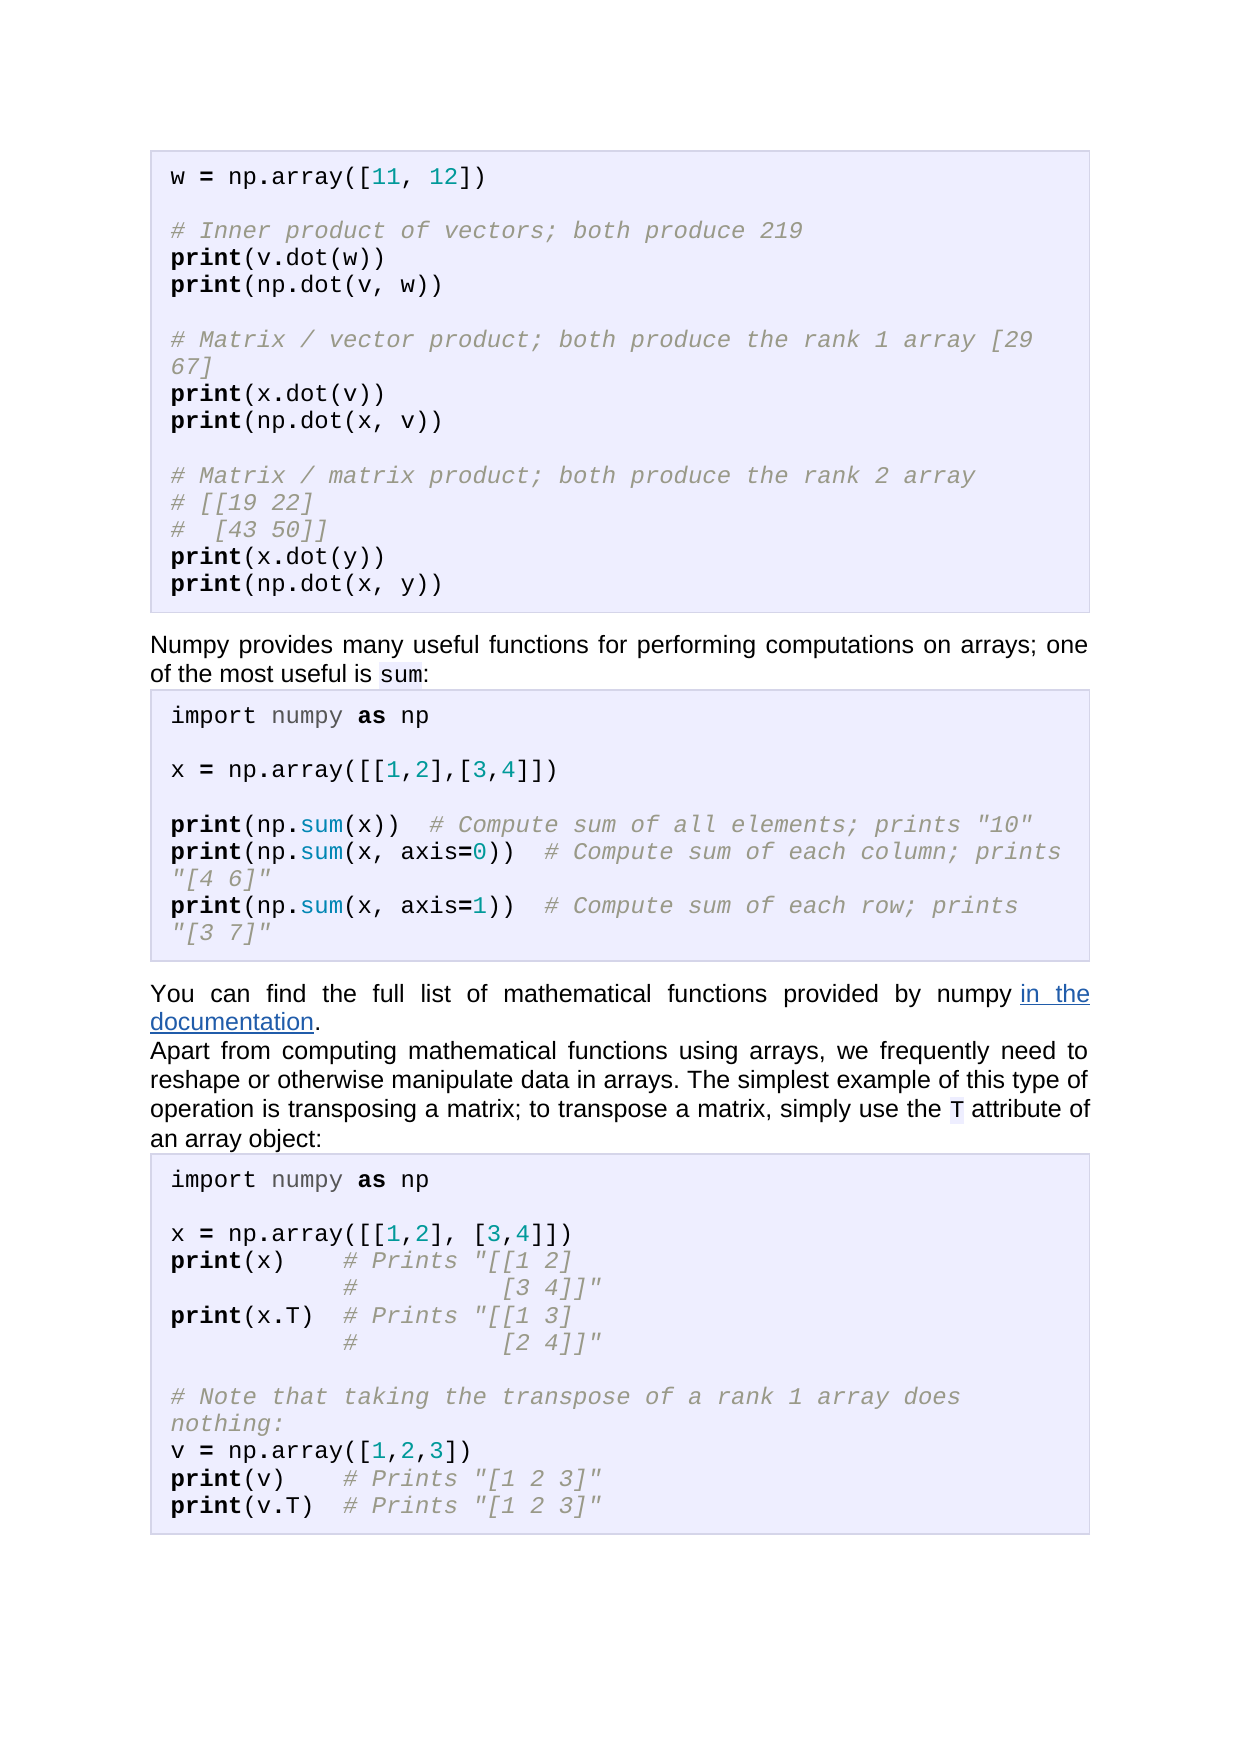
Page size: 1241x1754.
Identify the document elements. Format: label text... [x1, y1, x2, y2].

text # [[19 22] [152, 476, 1089, 503]
text Numpy provides many useful functions for performing computations on arrays; one of the most useful is sum: [150, 630, 1090, 689]
text print(np.dot(x, v)) [152, 395, 1089, 422]
text # Matrix / matrix product; both produce the rank 2 array [152, 449, 1089, 476]
text # [2 4]]" [152, 1316, 1089, 1343]
text print(v.dot(w)) [152, 232, 1089, 259]
text print(x) # Prints "[[1 2] [152, 1234, 1089, 1262]
text print(np.sum(x, axis=1)) # Compute sum of each row; prints "[3 7]" [152, 879, 1089, 960]
text w = np.array([11, 12]) [152, 152, 1089, 177]
text print(np.dot(x, y)) [152, 558, 1089, 612]
text You can find the full list of mathematical functions provided by numpy in the documentation. [150, 979, 1090, 1036]
text # [43 50]] [152, 503, 1089, 531]
text # Inner product of vectors; both produce 219 [152, 204, 1089, 232]
text print(x.T) # Prints "[[1 3] [152, 1289, 1089, 1316]
text print(np.sum(x, axis=0)) # Compute sum of each column; prints "[4 6]" [152, 825, 1089, 879]
text # [3 4]]" [152, 1262, 1089, 1289]
text print(np.sum(x)) # Compute sum of all elements; prints "10" [152, 798, 1089, 825]
text print(v) # Prints "[1 2 3]" [152, 1452, 1089, 1479]
text print(x.dot(y)) [152, 531, 1089, 558]
text print(x.dot(v)) [152, 367, 1089, 395]
text x = np.array([[1,2],[3,4]]) [152, 743, 1089, 771]
text # Note that taking the transpose of a rank 1 array does nothing: [152, 1371, 1089, 1425]
text v = np.array([1,2,3]) [152, 1425, 1089, 1452]
text print(np.dot(v, w)) [152, 259, 1089, 286]
text print(v.T) # Prints "[1 2 3]" [152, 1479, 1089, 1533]
text import numpy as np [152, 691, 1089, 716]
text x = np.array([[1,2], [3,4]]) [152, 1207, 1089, 1234]
text Apart from computing mathematical functions using arrays, we frequently need to reshape or otherwise manipulate data in arrays. The simplest example of this type of operation is transposing a matrix; to transpose a matrix, simply use the T attribute of an array object: [150, 1036, 1090, 1153]
text import numpy as np [152, 1155, 1089, 1180]
text # Matrix / vector product; both produce the rank 1 array [29 67] [152, 313, 1089, 367]
